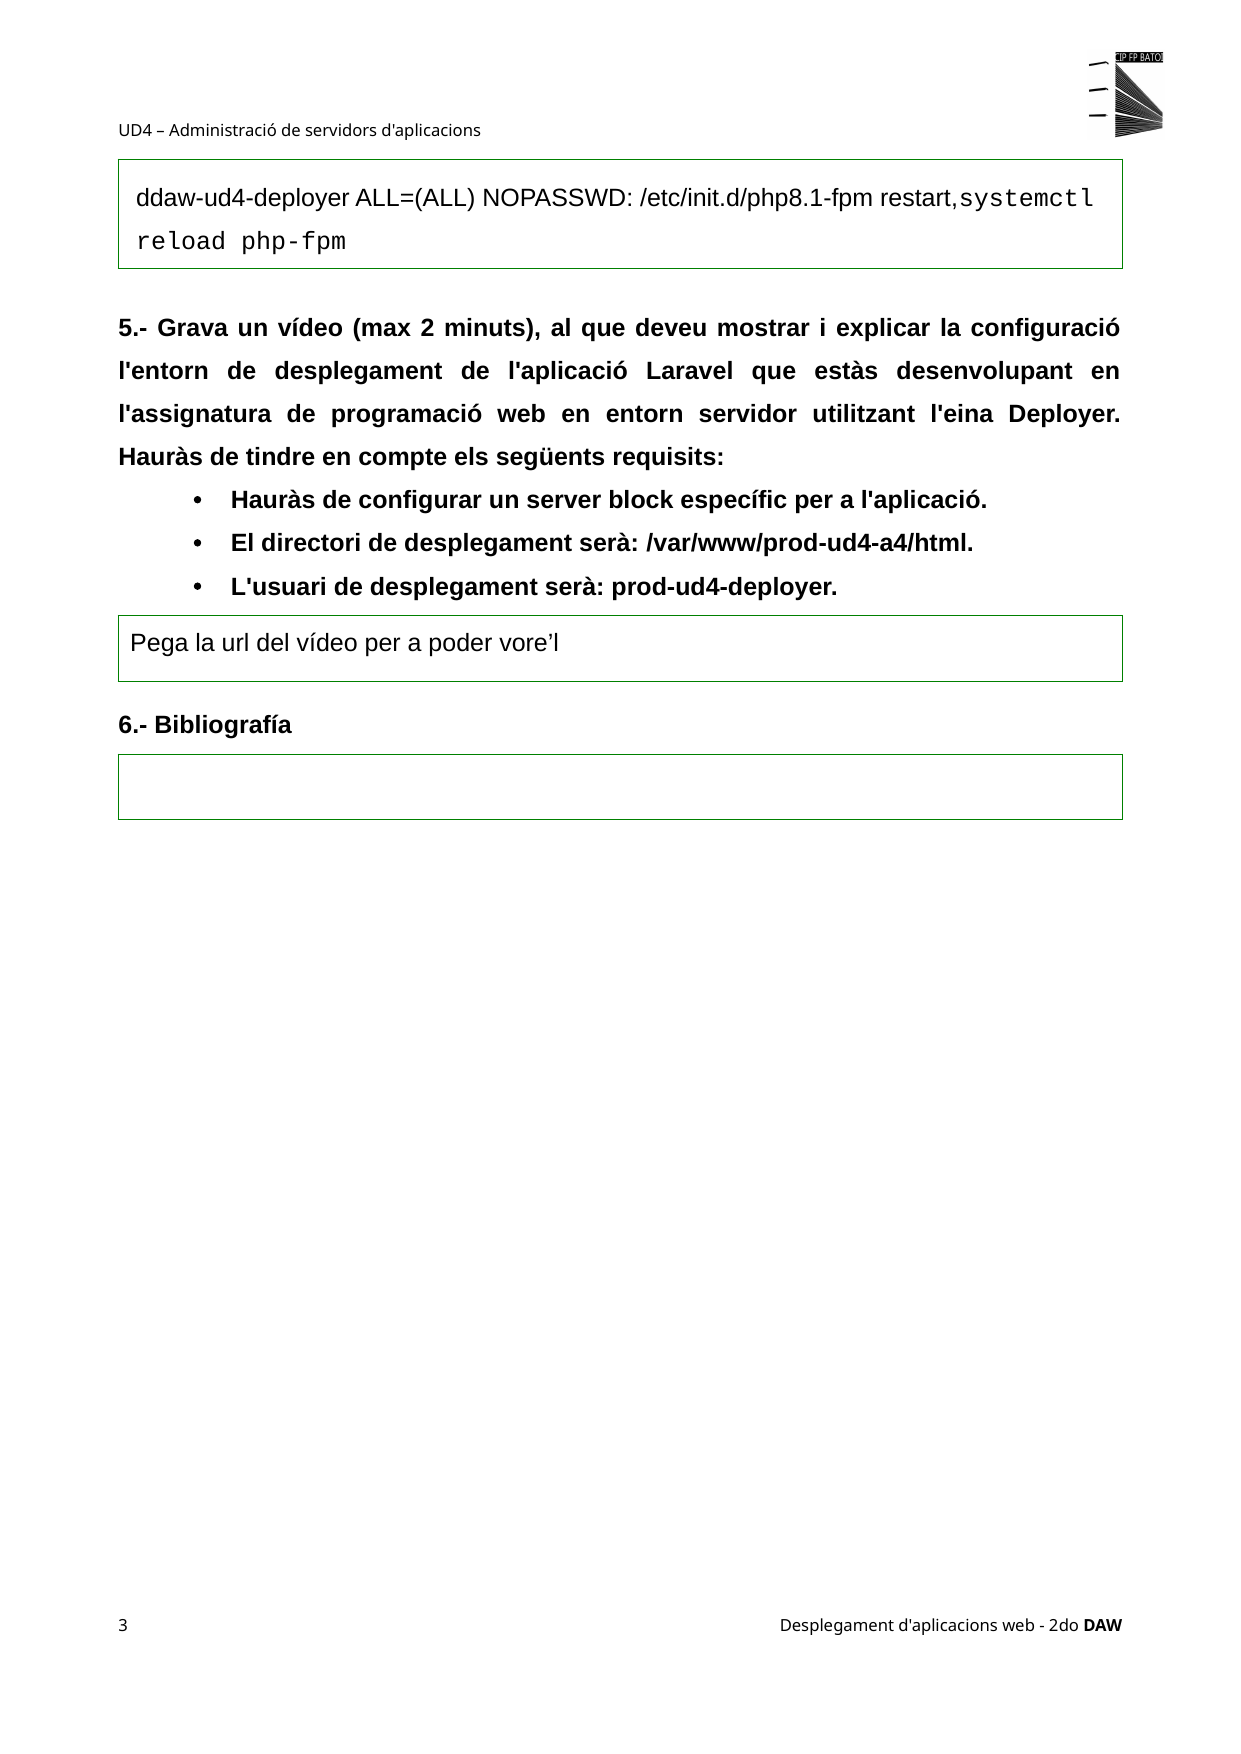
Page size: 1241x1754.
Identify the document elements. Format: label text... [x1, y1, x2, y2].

table_header ddaw-ud4-deployer ALL=(ALL) NOPASSWD: /etc/init.d/php8.1-fpm restart,systemctl reload php-fpm [119, 160, 1122, 268]
text 5.- Grava un vídeo (max 2 minuts), al que deveu mostrar i explicar la configuració l'entorn de desplegament de l'aplicació Laravel que estàs desenvolupant en l'assignatura de programació web en entorn servidor utilitzant l'eina Deployer. Hauràs de tindre en compte els següents requisits: [118, 312, 1122, 471]
text 6.- Bibliografía [118, 710, 1122, 739]
picture [1087, 49, 1165, 140]
list L'usuari de desplegament serà: prod-ud4-deployer. [193, 571, 1122, 600]
table_header [119, 755, 1122, 819]
list El directori de desplegament serà: /var/www/prod-ud4-a4/html. [193, 528, 1122, 557]
table_header Pega la url del vídeo per a poder vore’l [119, 616, 1122, 681]
list Hauràs de configurar un server block específic per a l'aplicació. [193, 485, 1122, 514]
